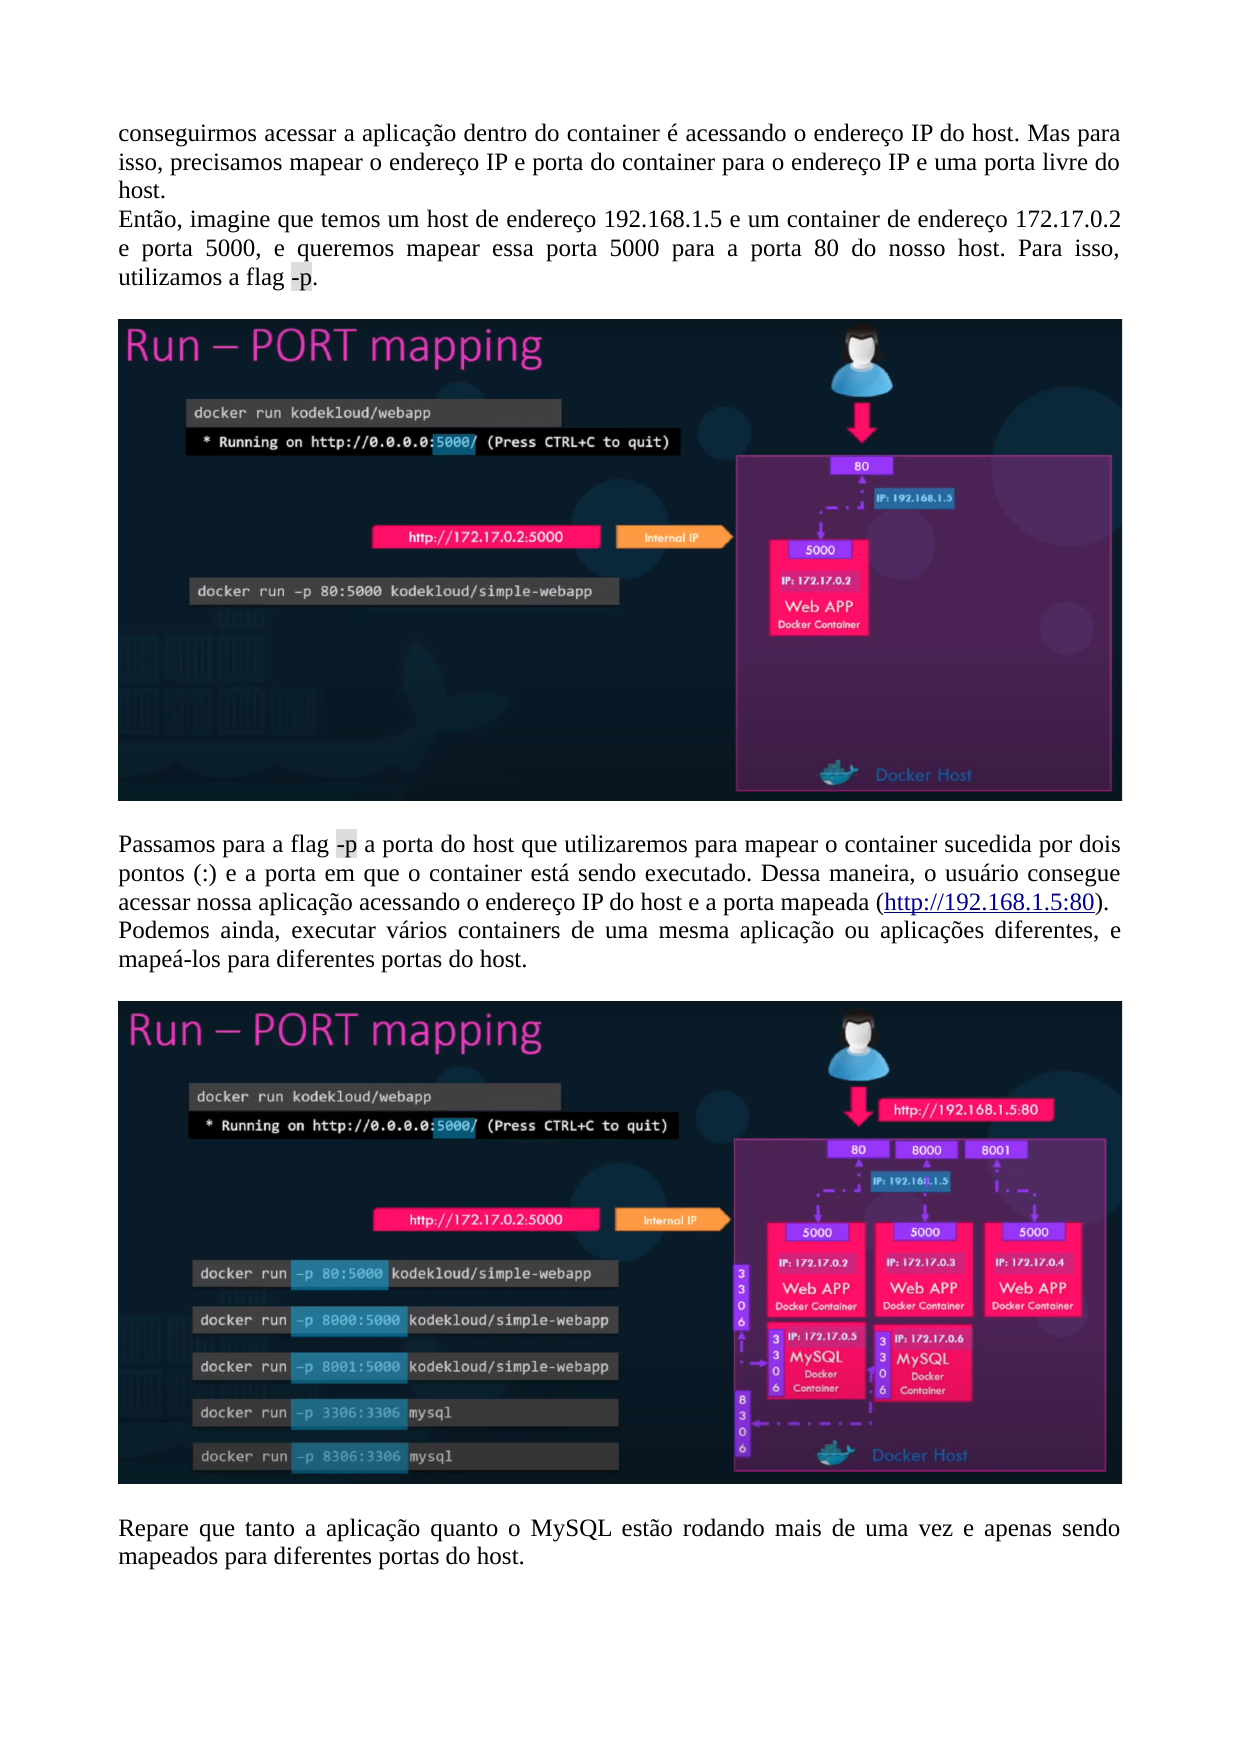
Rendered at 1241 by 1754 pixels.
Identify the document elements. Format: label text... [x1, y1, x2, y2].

text Passamos para a flag -p a porta do host que utilizaremos para mapear o container sucedida por dois pontos (:) e a porta em que o container está sendo executado. Dessa maneira, o usuário consegue acessar nossa aplicação acessando o endereço IP do host e a porta mapeada (http://192.168.1.5:80). [118, 829, 1122, 915]
picture [118, 319, 1123, 801]
text Podemos ainda, executar vários containers de uma mesma aplicação ou aplicações diferentes, e mapeá-los para diferentes portas do host. [118, 915, 1122, 973]
picture [118, 1001, 1123, 1484]
text conseguirmos acessar a aplicação dentro do container é acessando o endereço IP do host. Mas para isso, precisamos mapear o endereço IP e porta do container para o endereço IP e uma porta livre do host. [118, 118, 1122, 204]
text Então, imagine que temos um host de endereço 192.168.1.5 e um container de endereço 172.17.0.2 e porta 5000, e queremos mapear essa porta 5000 para a porta 80 do nosso host. Para isso, utilizamos a flag -p. [118, 204, 1122, 291]
text Repare que tanto a aplicação quanto o MySQL estão rodando mais de uma vez e apenas sendo mapeados para diferentes portas do host. [118, 1513, 1122, 1570]
